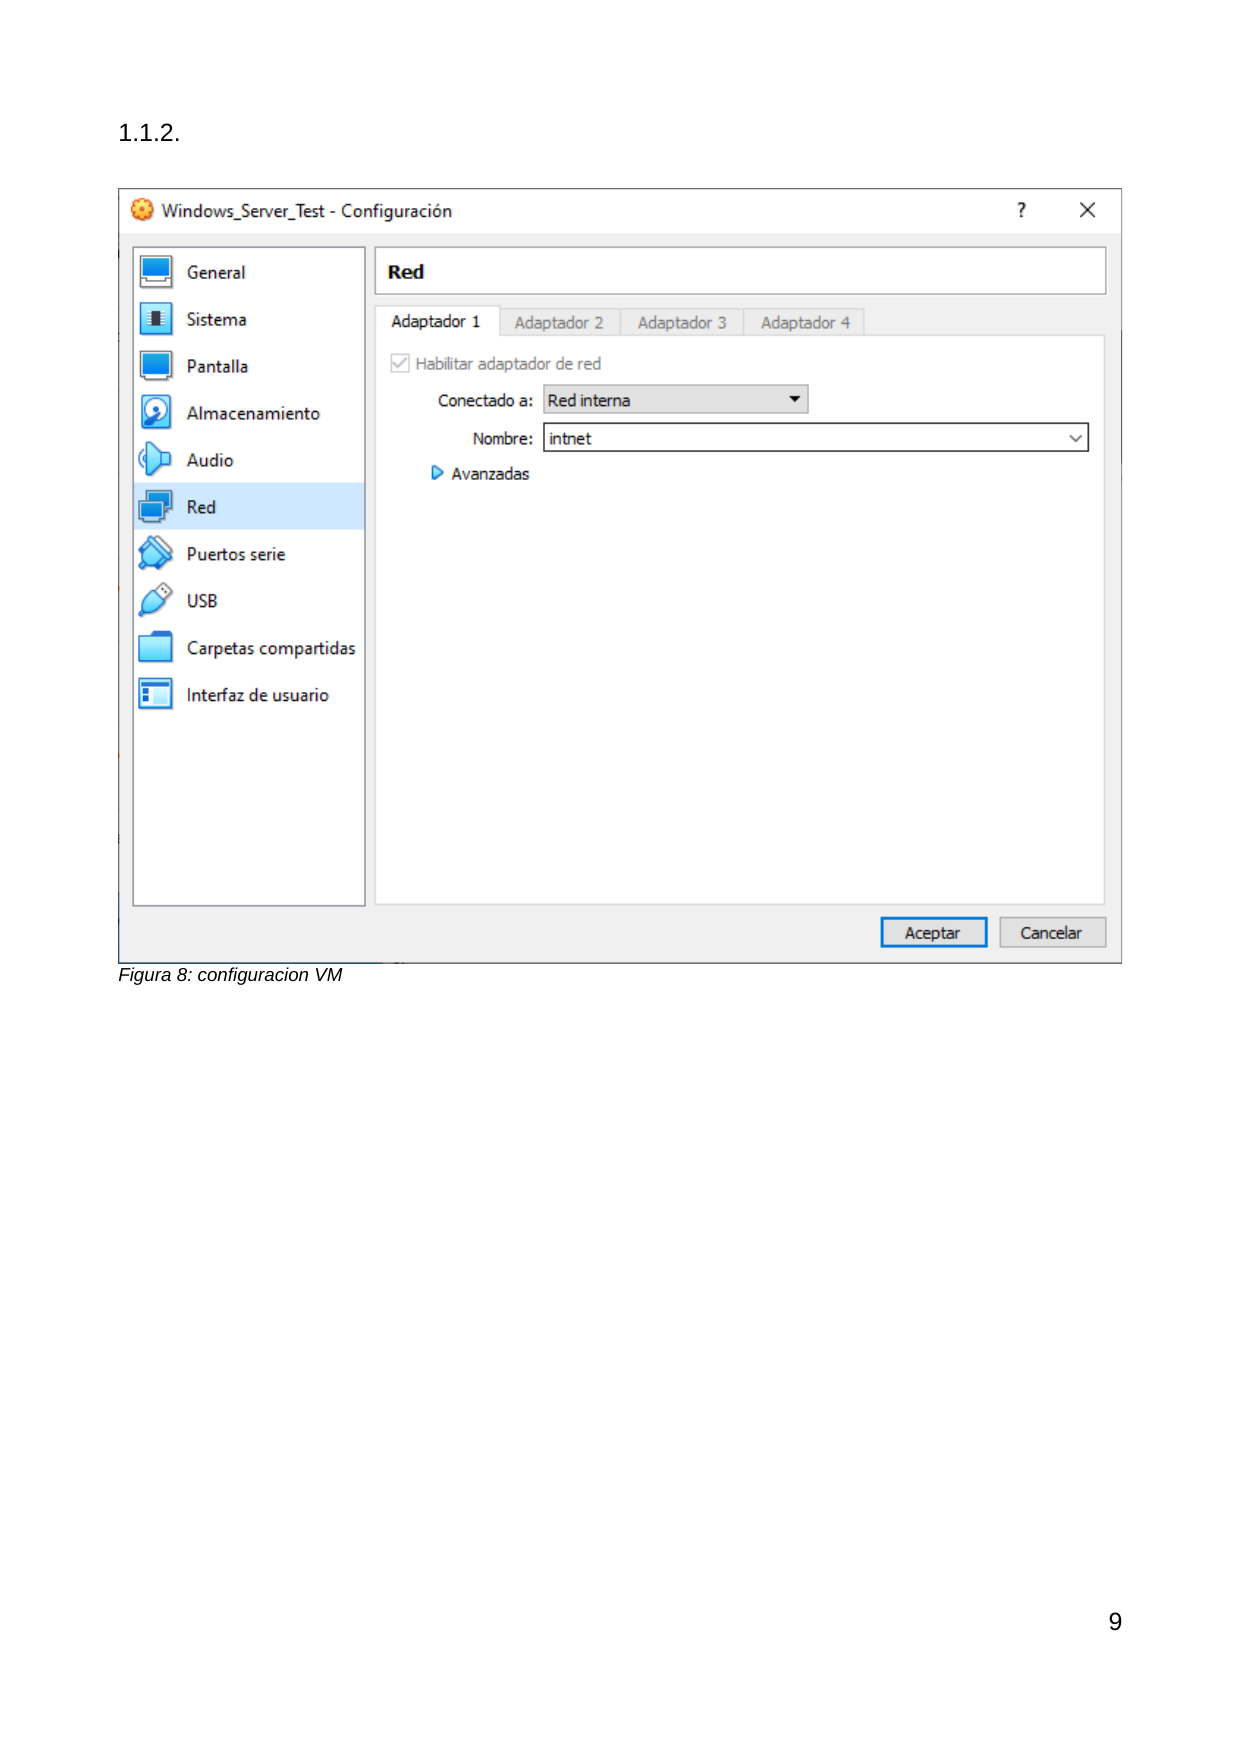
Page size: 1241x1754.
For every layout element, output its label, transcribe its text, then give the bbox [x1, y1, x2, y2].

text 1.1.2. [118, 118, 1122, 147]
picture [118, 188, 1123, 964]
text Figura 8: configuracion VM [118, 964, 1122, 985]
